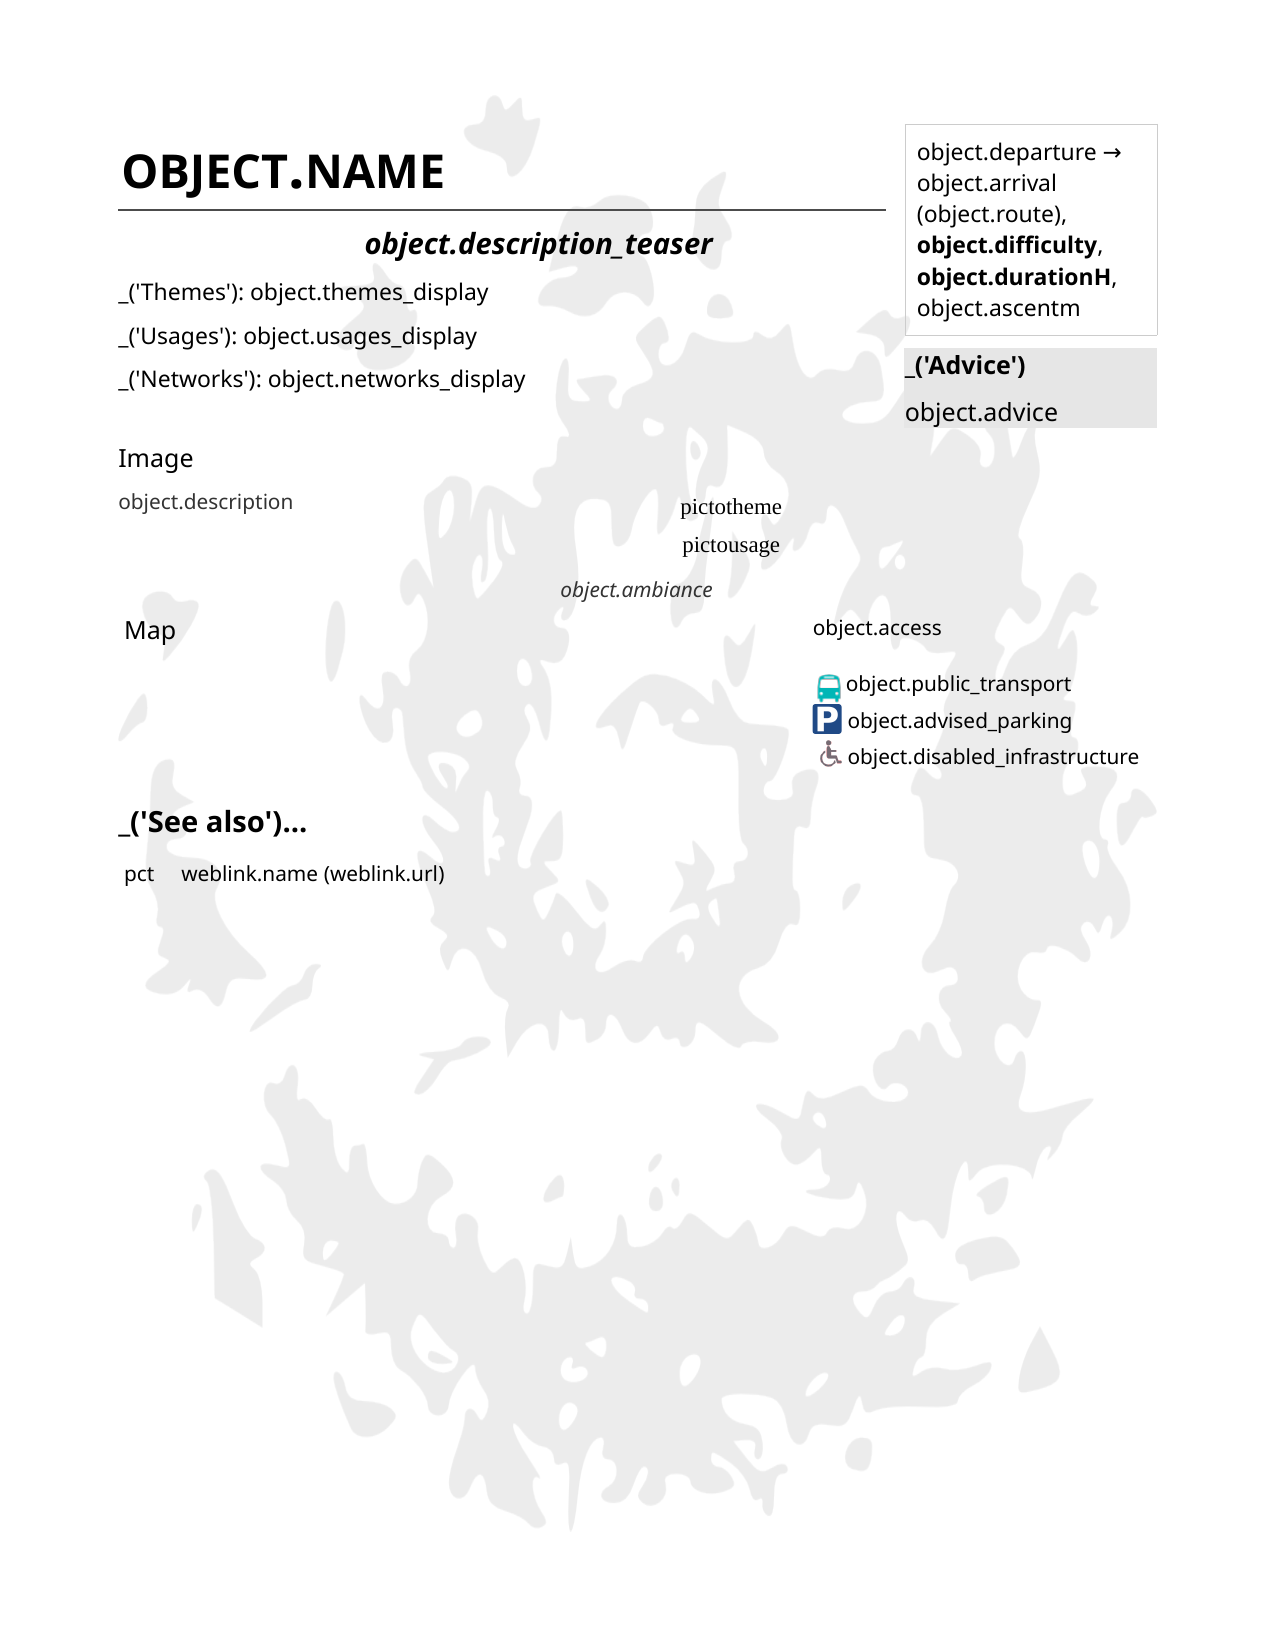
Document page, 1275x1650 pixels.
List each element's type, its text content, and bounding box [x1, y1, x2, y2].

table_header object.access object.public_transport object.advised_parking object.disabled_infrastructure [807, 607, 1157, 776]
table_header weblink.name (weblink.url) [175, 854, 1157, 893]
text object.ambiance [118, 576, 1157, 604]
picture [118, 95, 1157, 441]
text object.advice [904, 394, 1157, 428]
subtitle object.name [118, 123, 886, 209]
text object.description [118, 487, 524, 516]
picture [118, 776, 1157, 801]
text object.description_teaser [118, 224, 895, 263]
text _('Advice') [904, 348, 1157, 382]
table_header pictousage [631, 525, 831, 563]
text _('Usages'): object.usages_display [118, 319, 895, 351]
text _('Networks'): object.networks_display [118, 363, 895, 394]
picture [812, 671, 846, 734]
picture [118, 841, 1157, 854]
table_header Map [118, 607, 807, 776]
picture [812, 735, 848, 770]
table_header pictotheme [631, 488, 831, 525]
picture [118, 893, 1157, 1532]
text _('Themes'): object.themes_display [118, 276, 895, 307]
text object.departure → object.arrival (object.route), object.difficulty, object.durationH, object.ascentm [906, 125, 1157, 335]
table_header pct [118, 854, 175, 893]
text Image [118, 441, 1157, 475]
picture [118, 475, 1157, 576]
subtitle _('See also')... [118, 801, 1157, 841]
